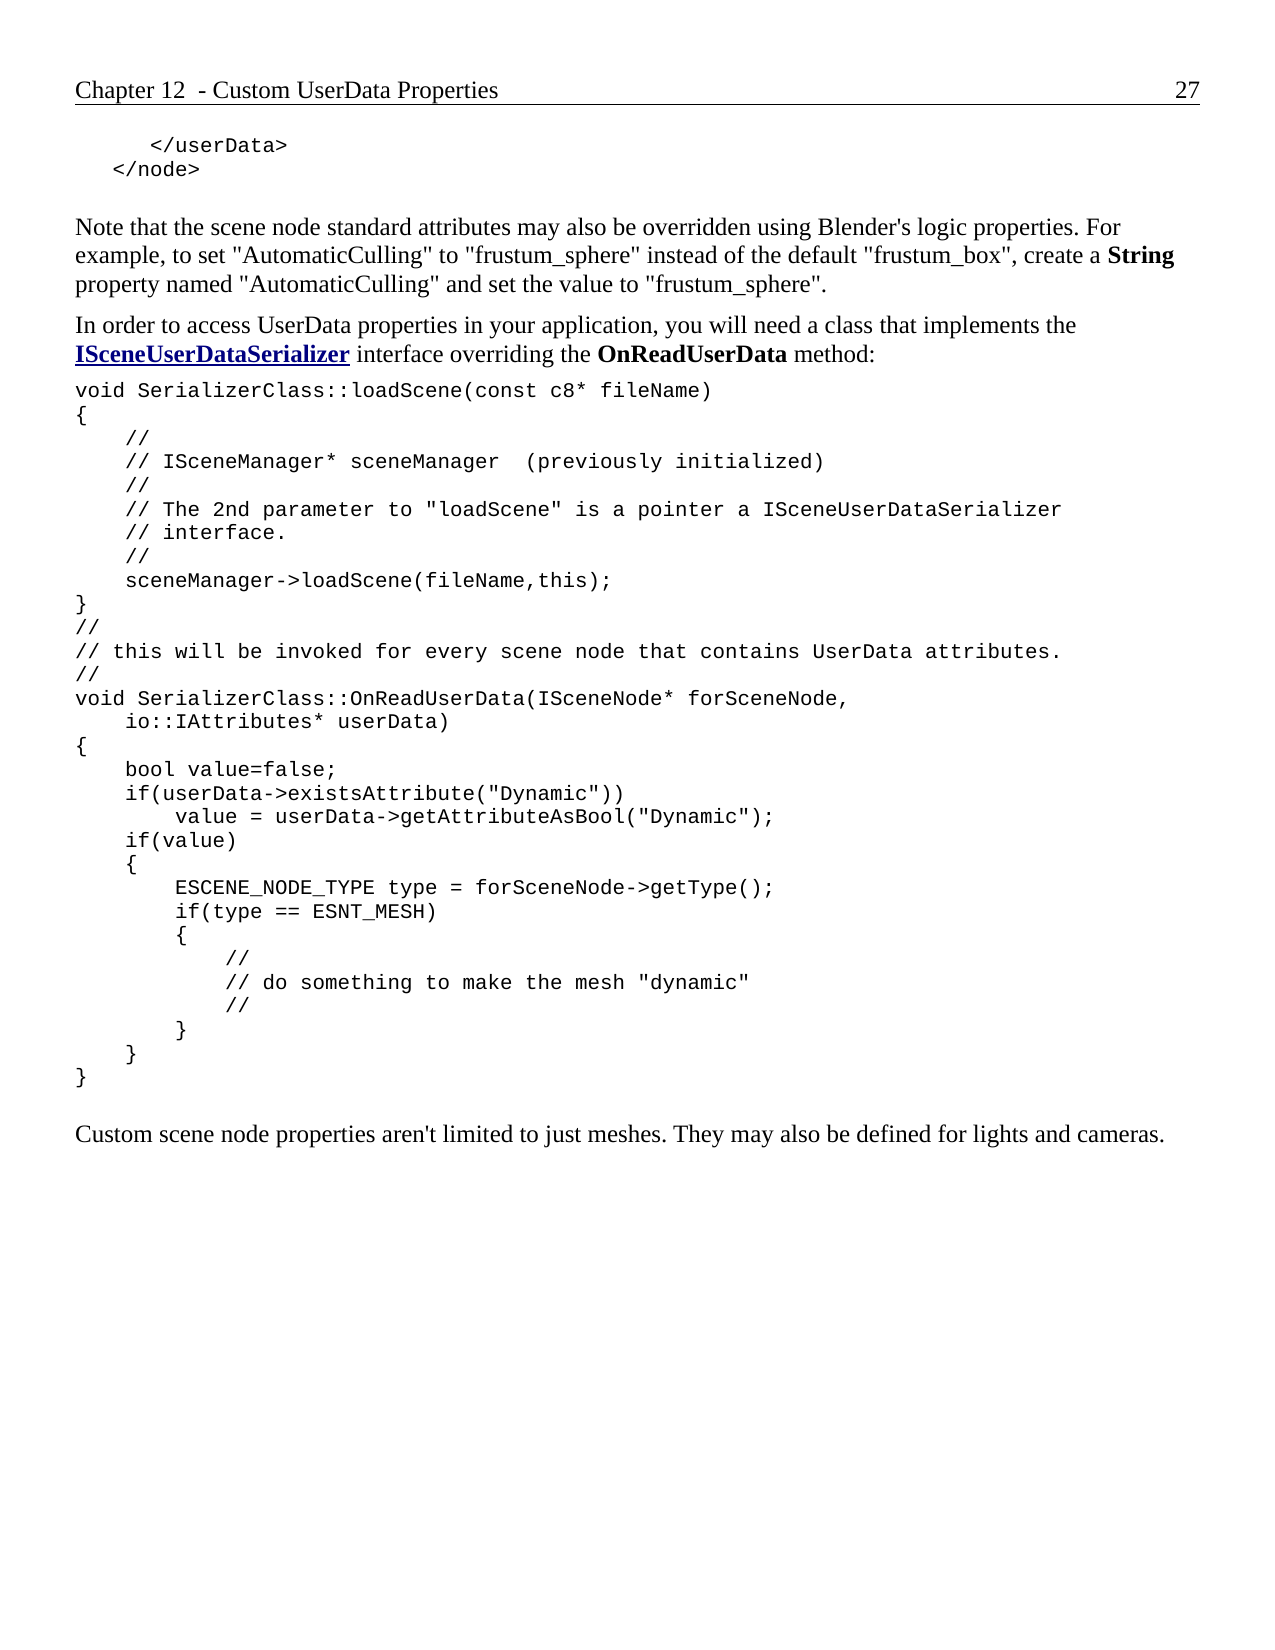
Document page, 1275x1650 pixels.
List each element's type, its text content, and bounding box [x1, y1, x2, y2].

text } [75, 1019, 1200, 1043]
text { [75, 735, 1200, 759]
text // [75, 995, 1200, 1019]
text if(value) [75, 830, 1200, 853]
text // do something to make the mesh "dynamic" [75, 972, 1200, 995]
text // interface. [75, 522, 1200, 546]
text ESCENE_NODE_TYPE type = forSceneNode->getType(); [75, 877, 1200, 901]
text // [75, 948, 1200, 972]
text // [75, 428, 1200, 451]
text } [75, 1066, 1200, 1090]
text io::IAttributes* userData) [75, 712, 1200, 735]
text bool value=false; [75, 759, 1200, 782]
text { [75, 853, 1200, 877]
text In order to access UserData properties in your application, you will need a class that implements the ISceneUserDataSerializer interface overriding the OnReadUserData method: [75, 311, 1200, 368]
text // [75, 475, 1200, 499]
text } [75, 1043, 1200, 1066]
text // [75, 617, 1200, 641]
text if(userData->existsAttribute("Dynamic")) [75, 782, 1200, 806]
text </node> [75, 159, 1200, 182]
text value = userData->getAttributeAsBool("Dynamic"); [75, 806, 1200, 830]
text { [75, 924, 1200, 948]
text // The 2nd parameter to "loadScene" is a pointer a ISceneUserDataSerializer [75, 499, 1200, 522]
text // [75, 664, 1200, 688]
text Note that the scene node standard attributes may also be overridden using Blender's logic properties. For example, to set "AutomaticCulling" to "frustum_sphere" instead of the default "frustum_box", create a String property named "AutomaticCulling" and set the value to "frustum_sphere". [75, 212, 1200, 298]
text { [75, 404, 1200, 428]
text // this will be invoked for every scene node that contains UserData attributes. [75, 641, 1200, 664]
text void SerializerClass::loadScene(const c8* fileName) [75, 381, 1200, 404]
text // [75, 546, 1200, 570]
text Custom scene node properties aren't limited to just meshes. They may also be defined for lights and cameras. [75, 1119, 1200, 1148]
text void SerializerClass::OnReadUserData(ISceneNode* forSceneNode, [75, 688, 1200, 712]
text if(type == ESNT_MESH) [75, 901, 1200, 924]
text } [75, 593, 1200, 617]
text // ISceneManager* sceneManager (previously initialized) [75, 451, 1200, 475]
text sceneManager->loadScene(fileName,this); [75, 570, 1200, 593]
text </userData> [75, 135, 1200, 159]
